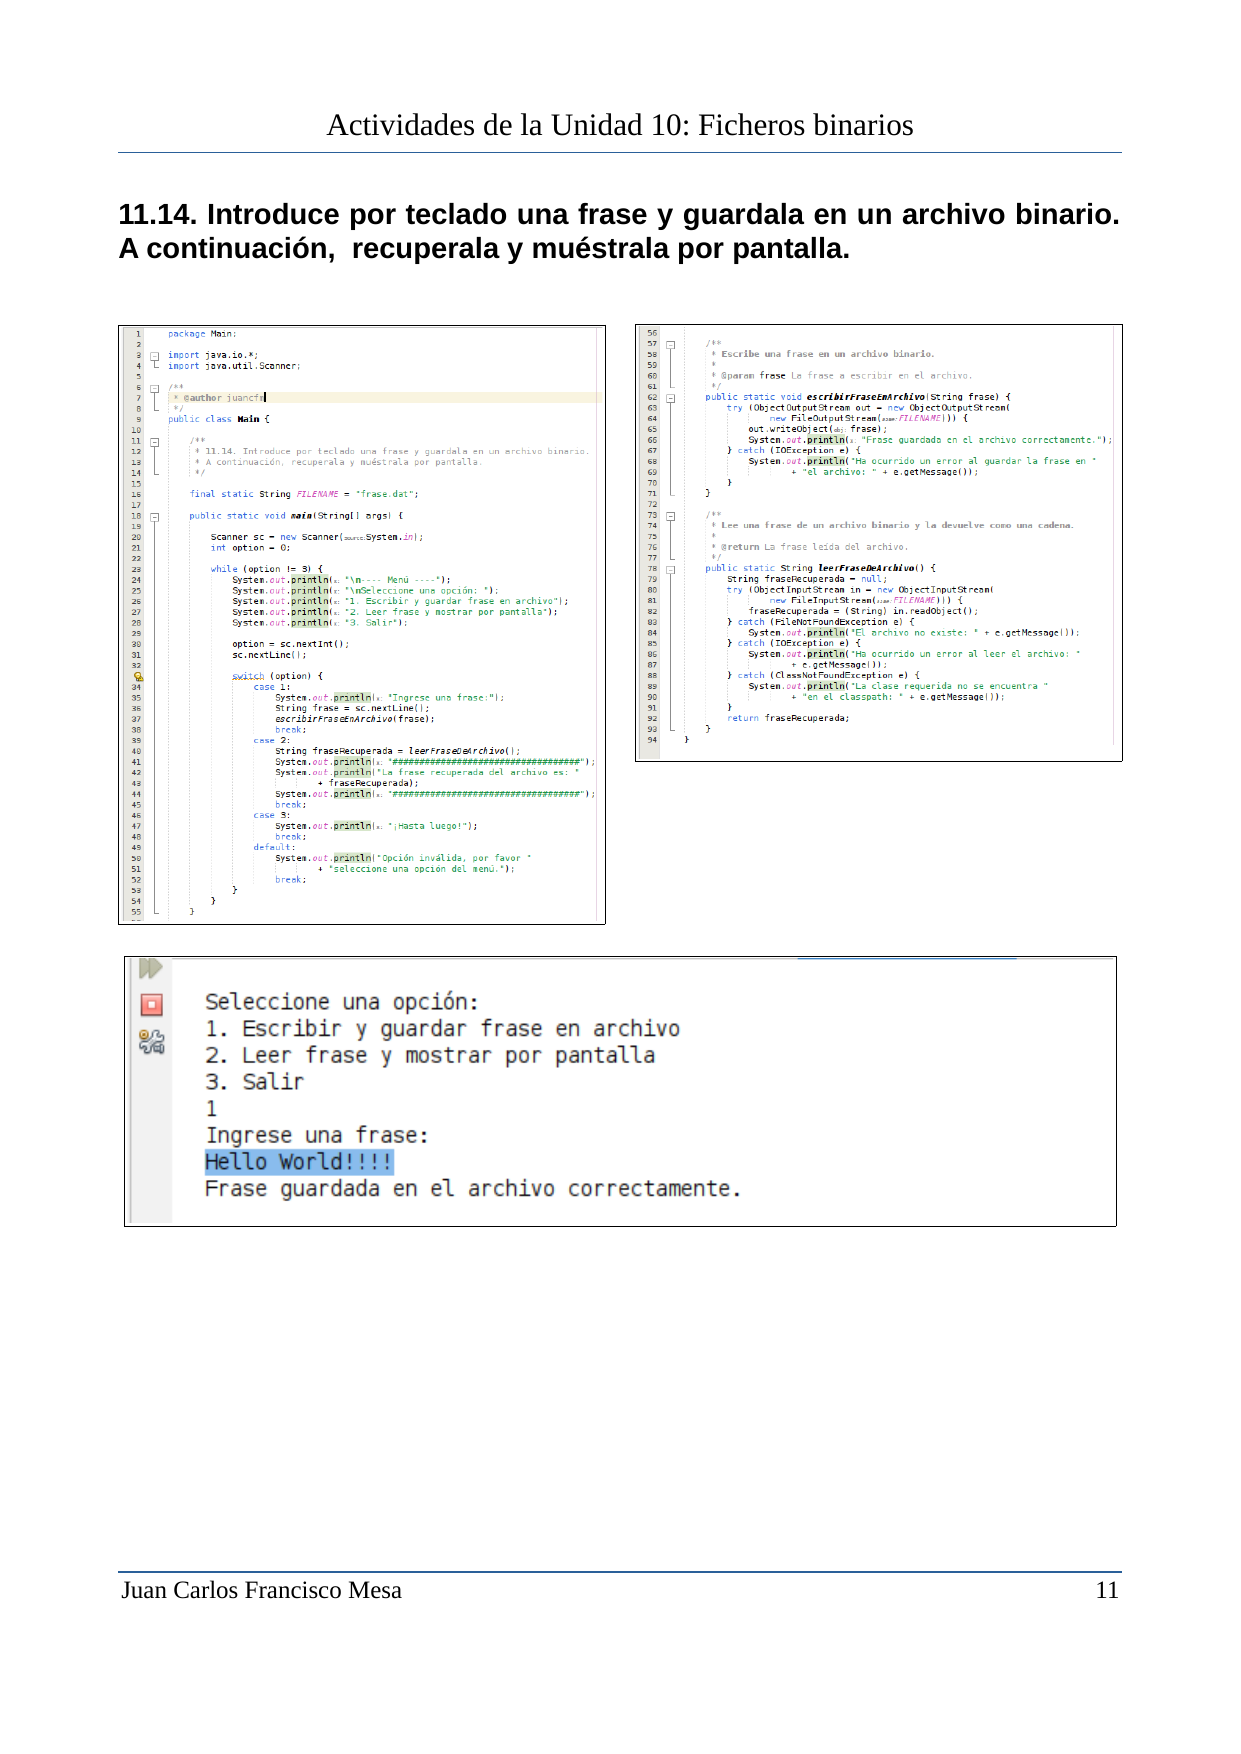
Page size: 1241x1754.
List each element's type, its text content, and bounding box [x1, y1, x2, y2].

picture [637, 326, 1119, 759]
picture [121, 327, 603, 921]
subtitle 11.14. Introduce por teclado una frase y guardala en un archivo binario. A continuación, recuperala y muéstrala por pantalla. [118, 197, 1122, 264]
picture [127, 958, 1114, 1223]
